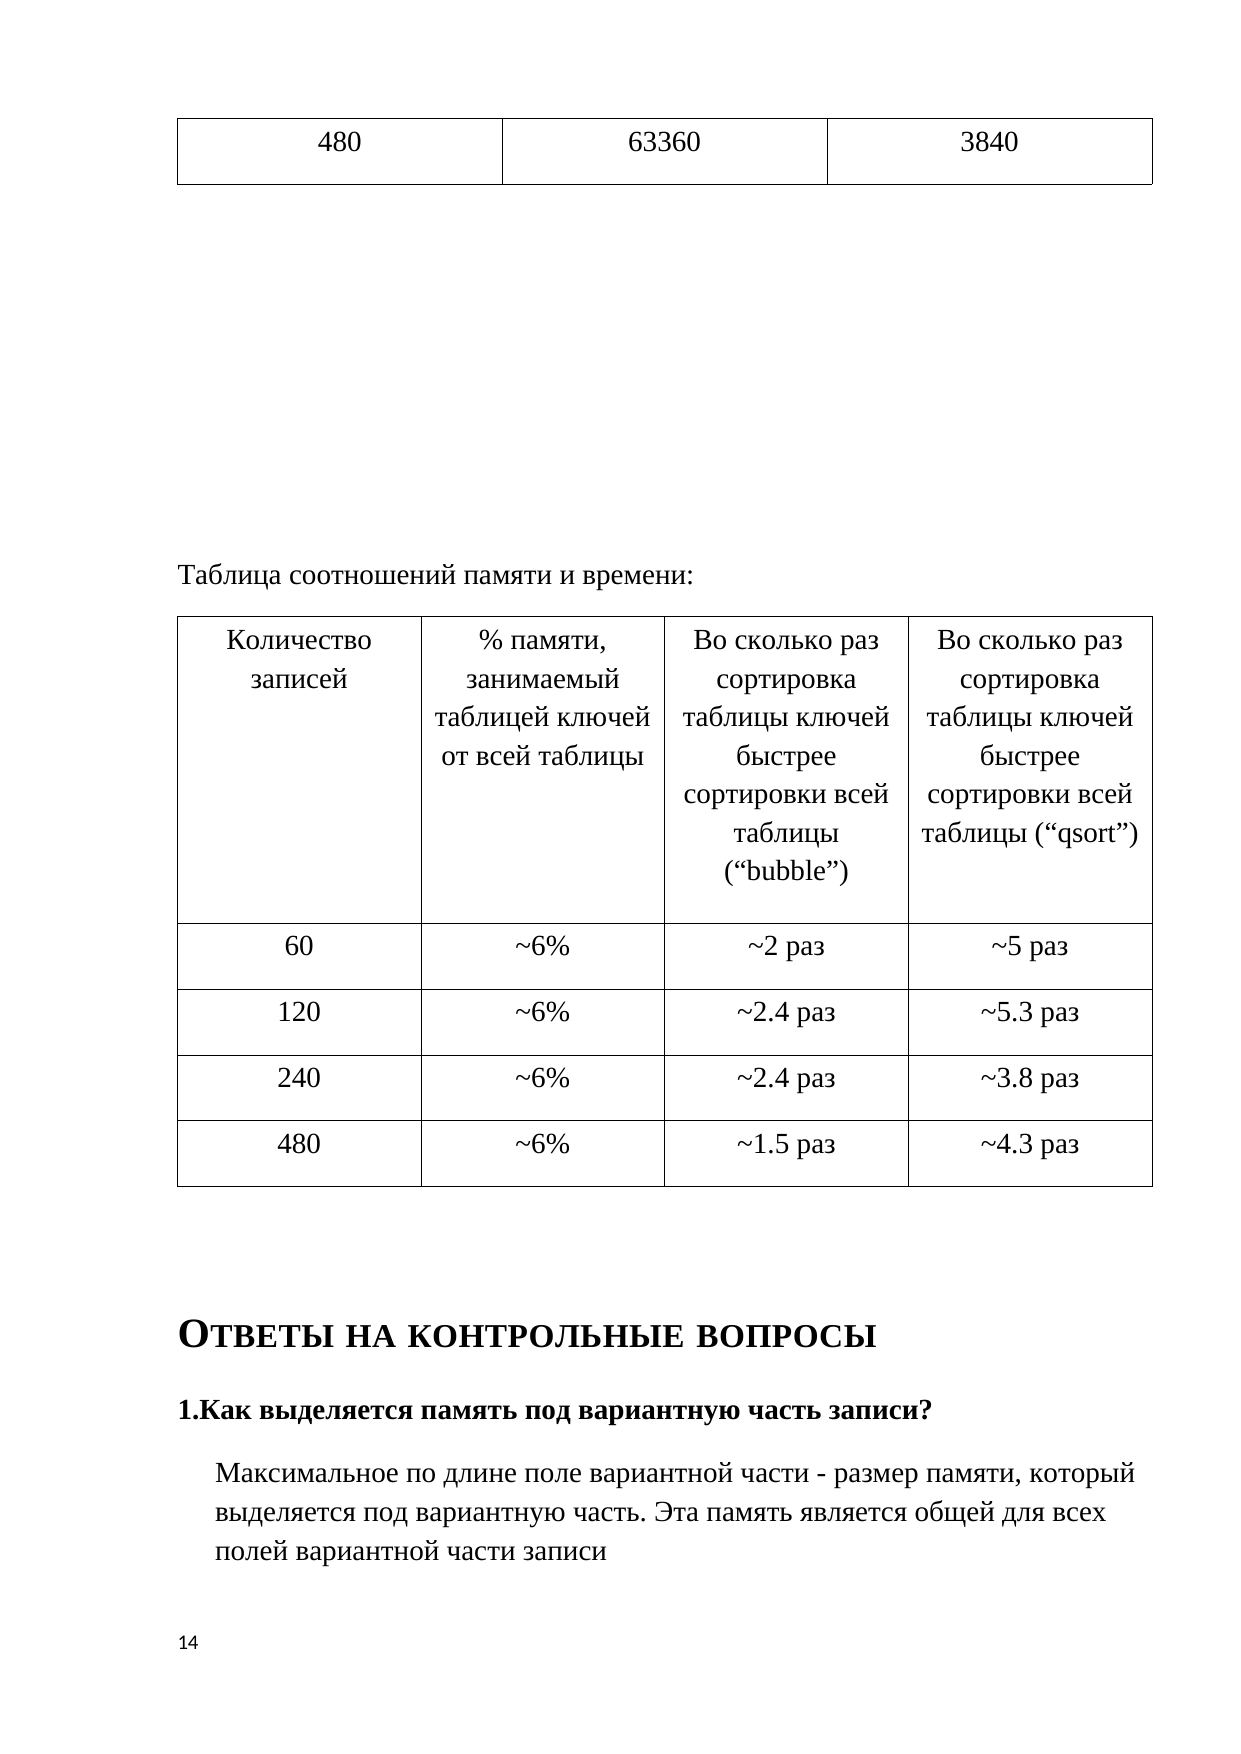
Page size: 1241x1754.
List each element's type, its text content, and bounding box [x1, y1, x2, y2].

text Таблица соотношений памяти и времени: [177, 557, 1152, 591]
table_header Во сколько раз сортировка таблицы ключей быстрее сортировки всей таблицы (“bubble”) [665, 617, 908, 923]
table_cell ~2 раз [665, 924, 908, 988]
table_cell ~5.3 раз [909, 990, 1152, 1054]
table_header Количество записей [178, 617, 421, 923]
table_cell ~5 раз [909, 924, 1152, 988]
table_cell ~2.4 раз [665, 990, 908, 1054]
list 1.Как выделяется память под вариантную часть записи? [177, 1392, 1152, 1426]
table_cell 60 [178, 924, 421, 988]
list Максимальное по длине поле вариантной части - размер памяти, который выделяется под вариантную часть. Эта память является общей для всех полей вариантной части записи [215, 1456, 1152, 1566]
table_cell ~6% [422, 1121, 664, 1186]
table_cell ~6% [422, 924, 664, 988]
table_cell ~6% [422, 1056, 664, 1120]
table_cell ~6% [422, 990, 664, 1054]
subtitle Ответы на контрольные вопросы [177, 1308, 1152, 1356]
table_cell 3840 [828, 119, 1152, 184]
table_cell ~2.4 раз [665, 1056, 908, 1120]
table_cell ~4.3 раз [909, 1121, 1152, 1186]
table_cell ~3.8 раз [909, 1056, 1152, 1120]
table_header % памяти, занимаемый таблицей ключей от всей таблицы [422, 617, 664, 923]
table_cell 480 [178, 1121, 421, 1186]
table_cell 480 [178, 119, 502, 184]
table_header Во сколько раз сортировка таблицы ключей быстрее сортировки всей таблицы (“qsort”) [909, 617, 1152, 923]
table_cell 120 [178, 990, 421, 1054]
table_cell ~1.5 раз [665, 1121, 908, 1186]
table_cell 240 [178, 1056, 421, 1120]
table_cell 63360 [503, 119, 827, 184]
